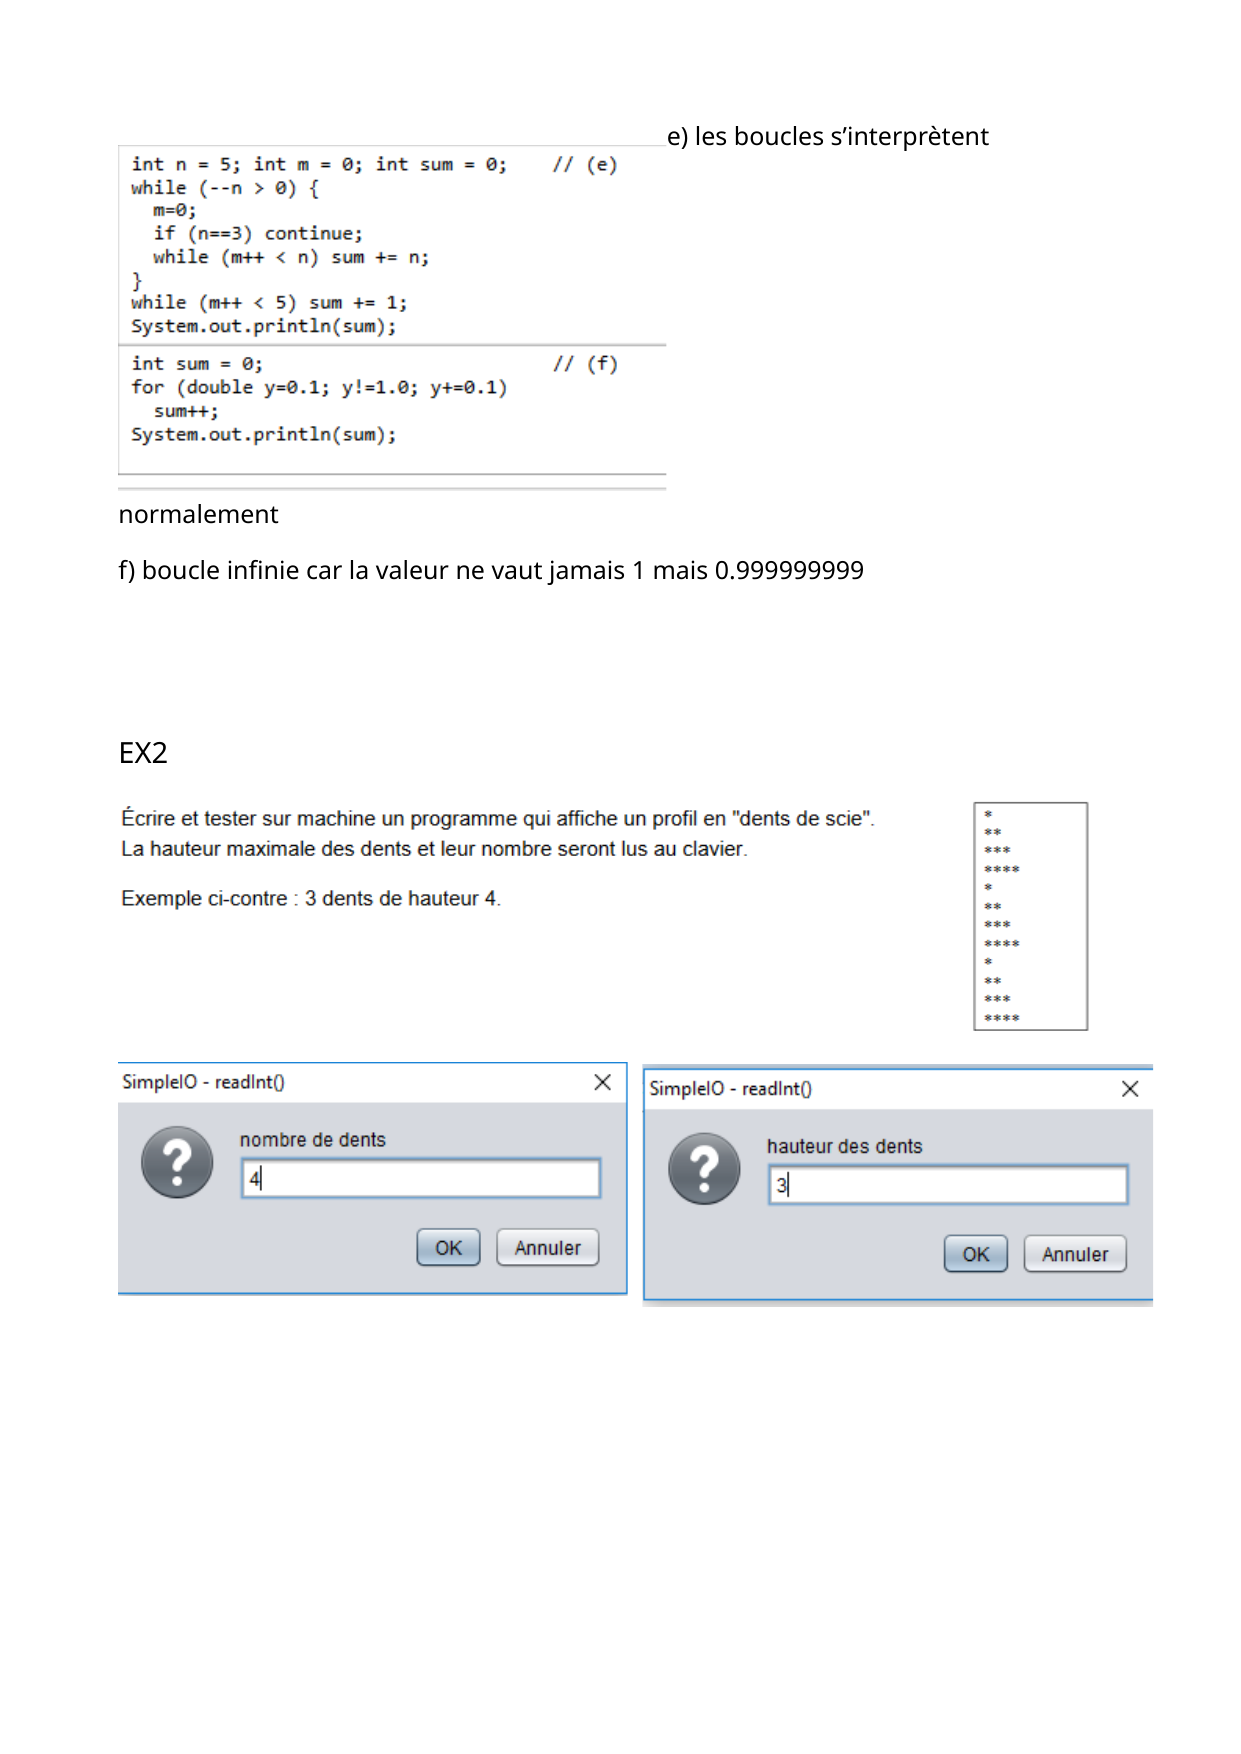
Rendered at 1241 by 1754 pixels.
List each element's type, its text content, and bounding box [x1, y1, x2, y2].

text e) les boucles s’interprètent normalement [118, 118, 1122, 531]
text EX2 [118, 732, 1122, 772]
text f) boucle infinie car la valeur ne vaut jamais 1 mais 0.999999999 [118, 552, 1122, 586]
